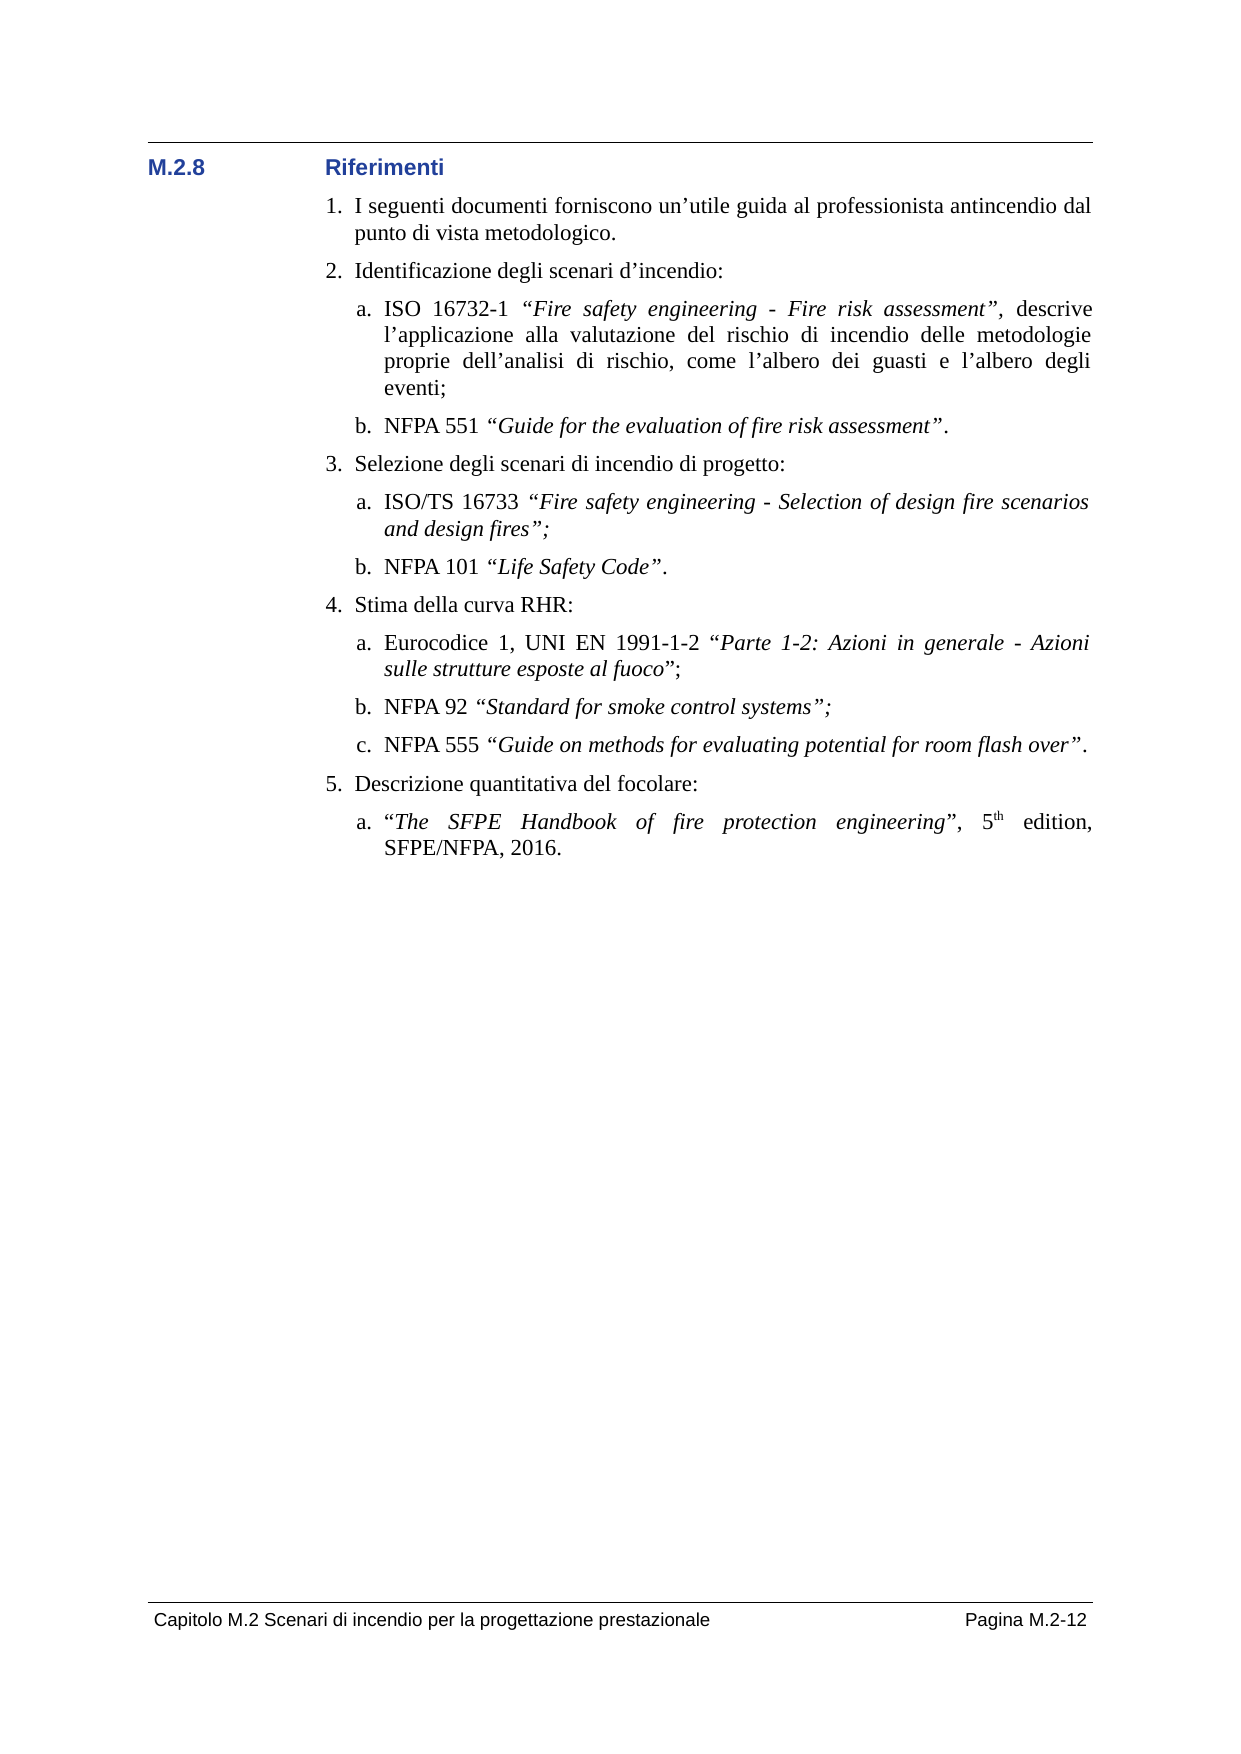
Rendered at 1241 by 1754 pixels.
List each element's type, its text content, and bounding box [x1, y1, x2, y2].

list NFPA 555 “Guide on methods for evaluating potential for room flash over”. [372, 732, 1093, 758]
list Identificazione degli scenari d’incendio: [342, 257, 1093, 283]
list Stima della curva RHR: [342, 591, 1093, 617]
list Selezione degli scenari di incendio di progetto: [342, 450, 1093, 476]
list Eurocodice 1, UNI EN 1991-1-2 “Parte 1-2: Azioni in generale - Azioni sulle strutture esposte al fuoco”; [372, 629, 1093, 682]
list ISO/TS 16733 “Fire safety engineering - Selection of design fire scenarios and design fires”; [372, 488, 1093, 541]
subtitle Riferimenti [148, 143, 1093, 180]
list “The SFPE Handbook of fire protection engineering”, 5th edition, SFPE/NFPA, 2016. [372, 808, 1093, 861]
list Descrizione quantitativa del focolare: [342, 770, 1093, 796]
list NFPA 92 “Standard for smoke control systems”; [372, 693, 1093, 720]
list I seguenti documenti forniscono un’utile guida al professionista antincendio dal punto di vista metodologico. [342, 192, 1093, 245]
list NFPA 101 “Life Safety Code”. [372, 553, 1093, 579]
list NFPA 551 “Guide for the evaluation of fire risk assessment”. [372, 412, 1093, 438]
list ISO 16732-1 “Fire safety engineering - Fire risk assessment”, descrive l’applicazione alla valutazione del rischio di incendio delle metodologie proprie dell’analisi di rischio, come l’albero dei guasti e l’albero degli eventi; [372, 295, 1093, 400]
